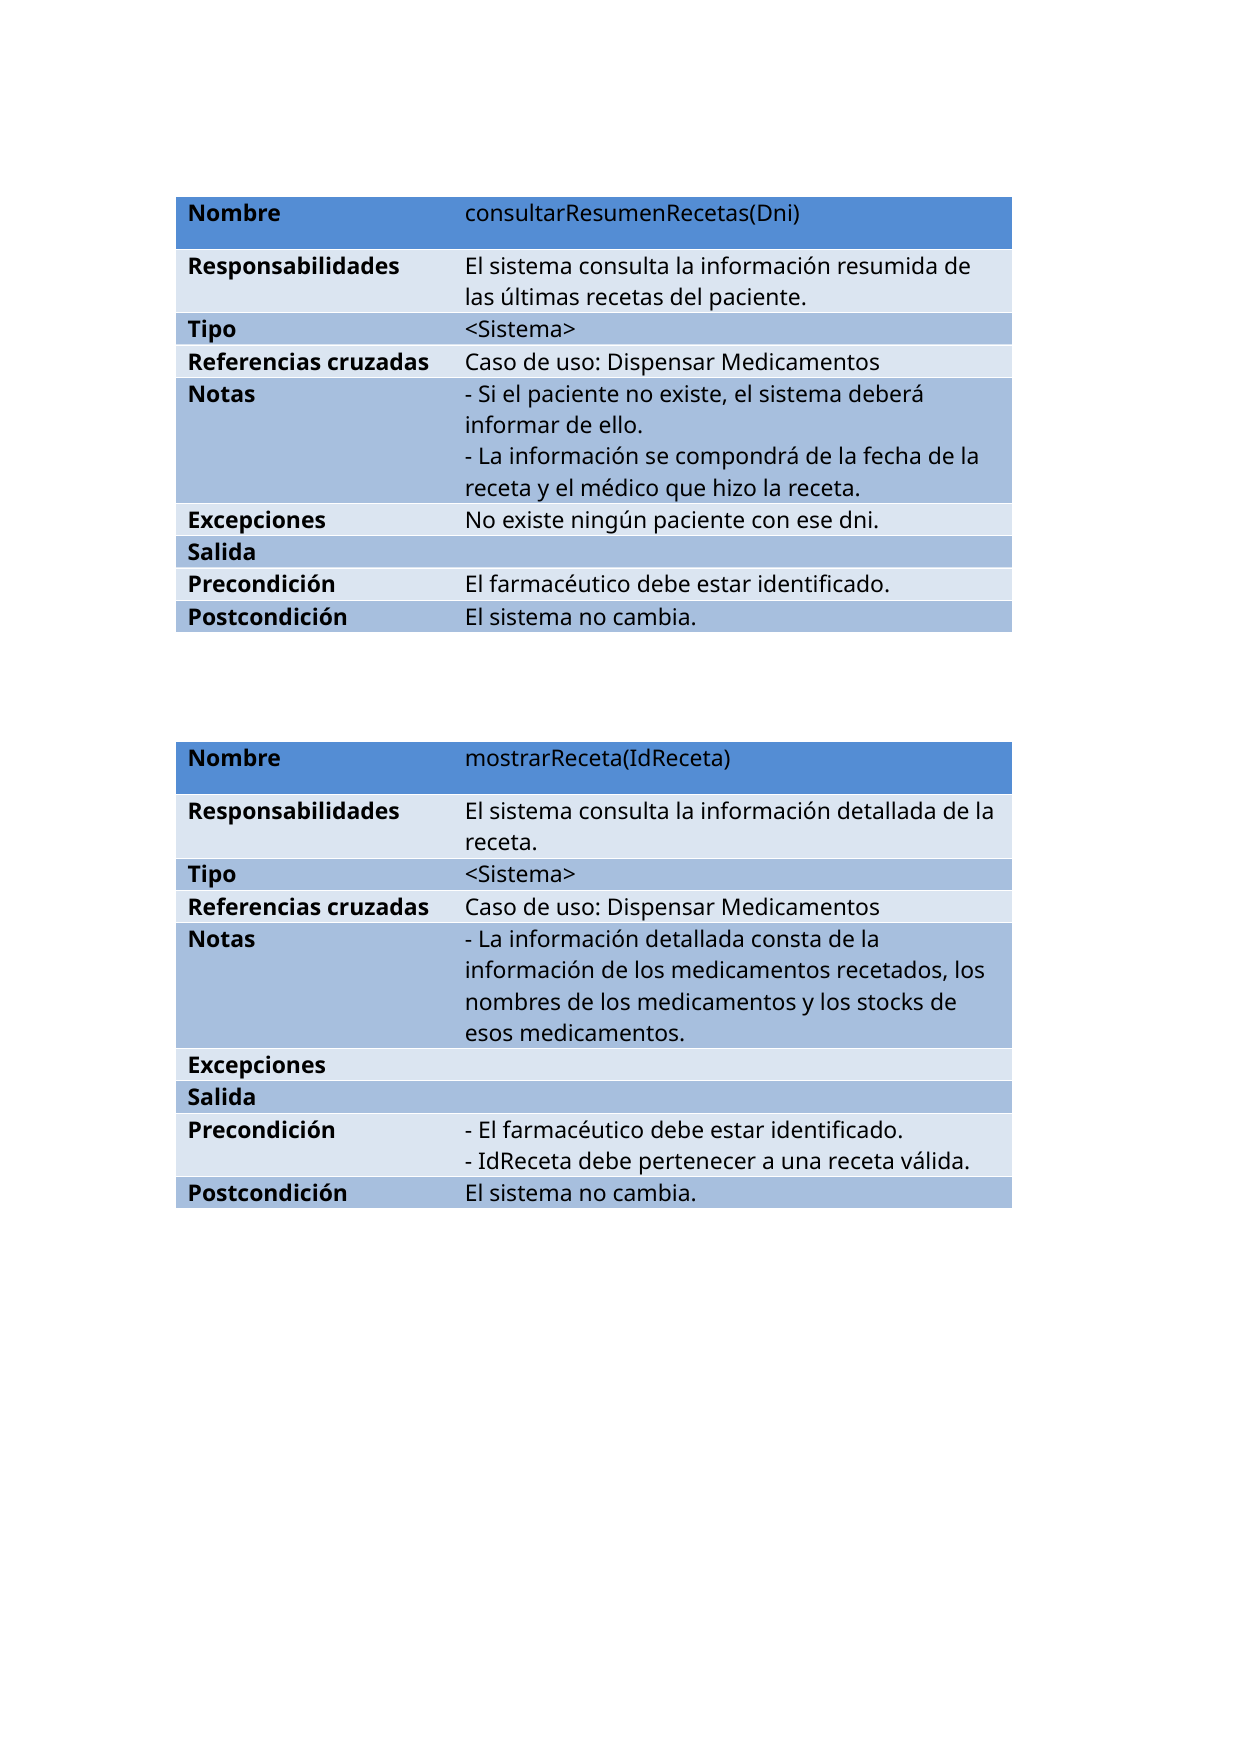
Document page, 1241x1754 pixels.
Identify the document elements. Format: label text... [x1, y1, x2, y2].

table_cell [453, 536, 1012, 567]
table_cell Postcondición [176, 601, 453, 632]
table_cell [453, 1081, 1012, 1113]
table_cell - El farmacéutico debe estar identificado. - IdReceta debe pertenecer a una receta válida. [453, 1114, 1012, 1176]
table_cell Caso de uso: Dispensar Medicamentos [453, 891, 1012, 922]
table_cell El sistema no cambia. [453, 1177, 1012, 1208]
table_cell Tipo [176, 859, 453, 890]
table_cell Responsabilidades [176, 250, 453, 312]
table_cell Excepciones [176, 1049, 453, 1080]
table_cell Tipo [176, 313, 453, 344]
table_cell El sistema no cambia. [453, 601, 1012, 632]
table_header mostrarReceta(IdReceta) [453, 742, 1012, 794]
table_cell Referencias cruzadas [176, 891, 453, 922]
table_cell Notas [176, 923, 453, 1048]
table_cell Precondición [176, 1114, 453, 1176]
table_cell Postcondición [176, 1177, 453, 1208]
table_cell Notas [176, 378, 453, 503]
table_cell Salida [176, 1081, 453, 1113]
table_cell Excepciones [176, 504, 453, 535]
table_cell Responsabilidades [176, 795, 453, 857]
table_header consultarResumenRecetas(Dni) [453, 197, 1012, 249]
table_cell Precondición [176, 569, 453, 600]
table_cell [453, 1049, 1012, 1080]
table_cell - La información detallada consta de la información de los medicamentos recetados, los nombres de los medicamentos y los stocks de esos medicamentos. [453, 923, 1012, 1048]
table_cell <Sistema> [453, 313, 1012, 344]
table_cell Referencias cruzadas [176, 346, 453, 377]
table_cell Salida [176, 536, 453, 567]
table_cell No existe ningún paciente con ese dni. [453, 504, 1012, 535]
table_cell El sistema consulta la información detallada de la receta. [453, 795, 1012, 857]
table_cell El sistema consulta la información resumida de las últimas recetas del paciente. [453, 250, 1012, 312]
table_header Nombre [176, 742, 453, 794]
table_cell - Si el paciente no existe, el sistema deberá informar de ello. - La información se compondrá de la fecha de la receta y el médico que hizo la receta. [453, 378, 1012, 503]
table_header Nombre [176, 197, 453, 249]
table_cell El farmacéutico debe estar identificado. [453, 569, 1012, 600]
table_cell Caso de uso: Dispensar Medicamentos [453, 346, 1012, 377]
table_cell <Sistema> [453, 859, 1012, 890]
